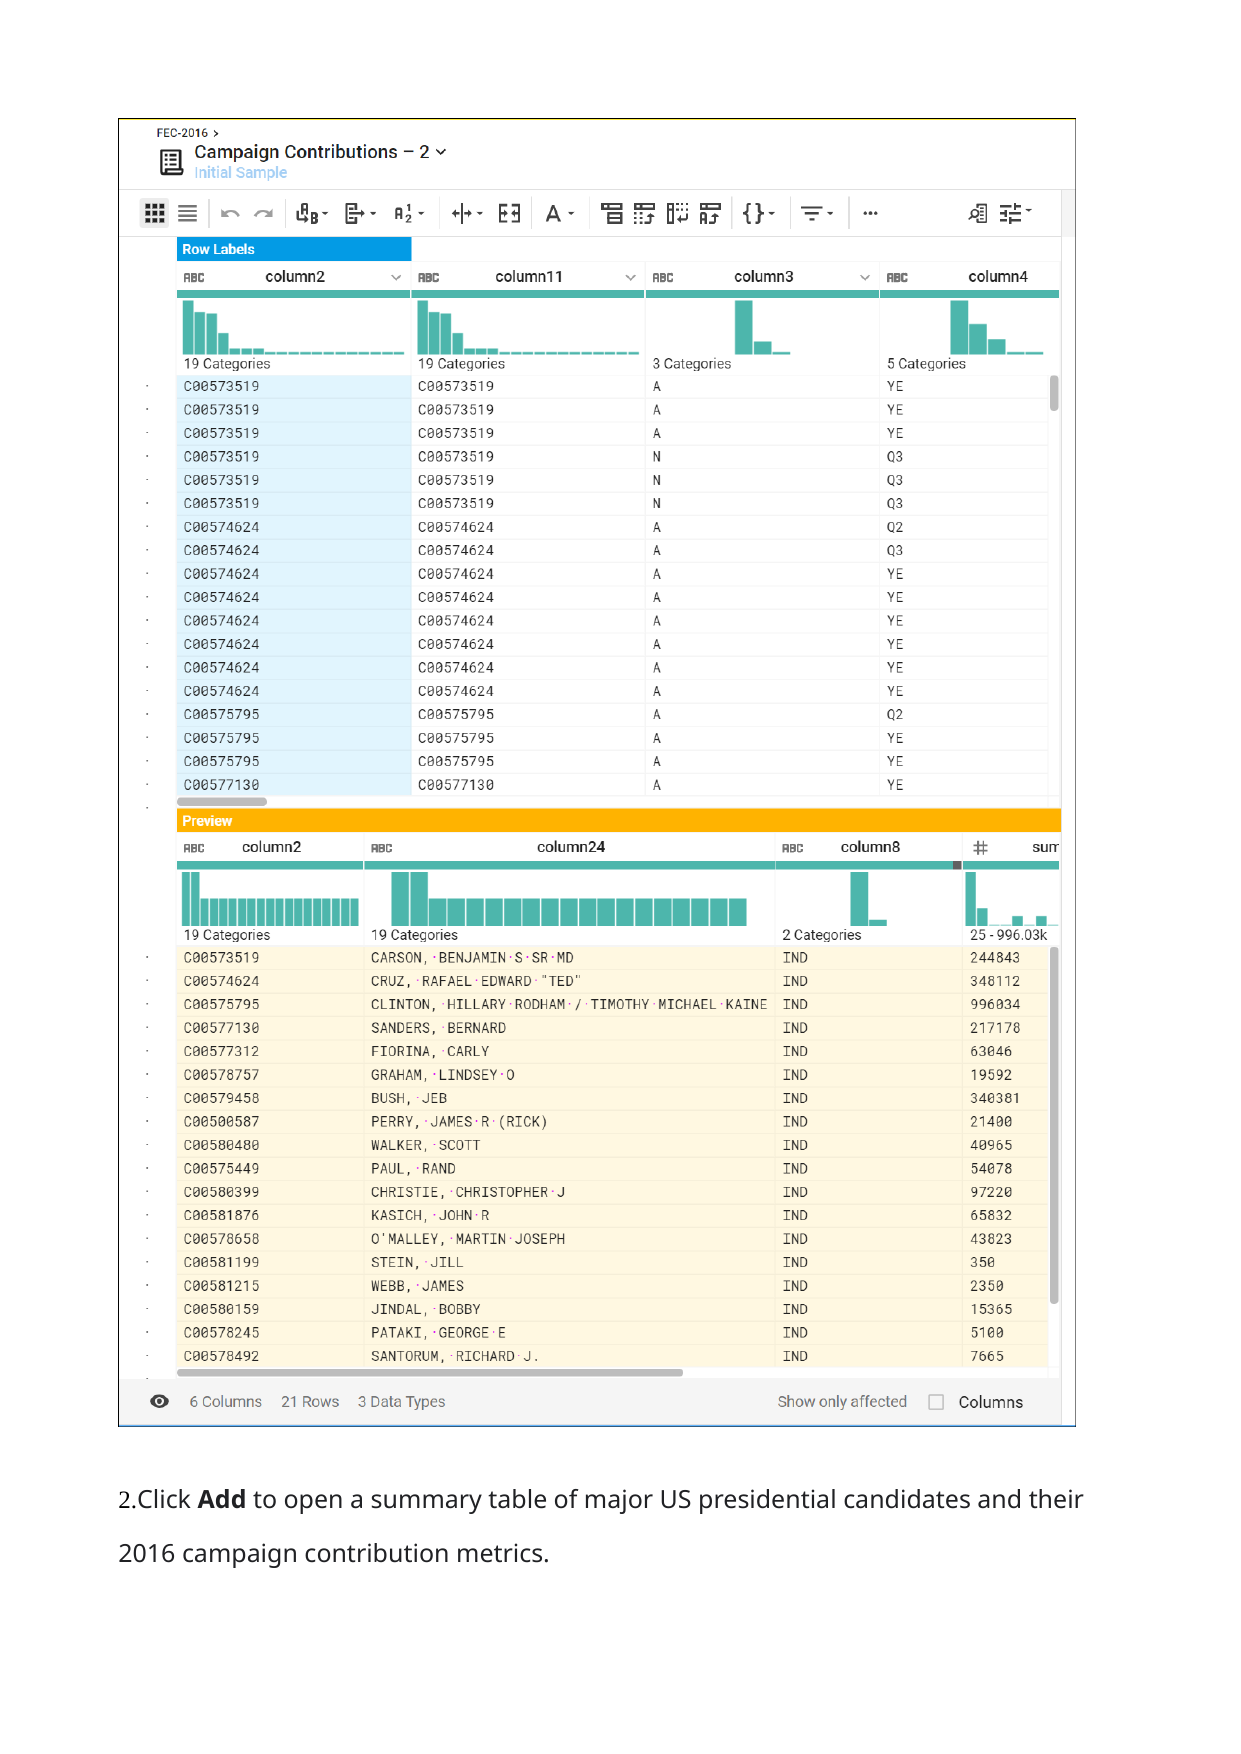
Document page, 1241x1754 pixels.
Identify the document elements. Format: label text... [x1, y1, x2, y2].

picture [118, 118, 1076, 1427]
list Click Add to open a summary table of major US presidential candidates and their 2016 campaign contribution metrics. [118, 1481, 1122, 1570]
